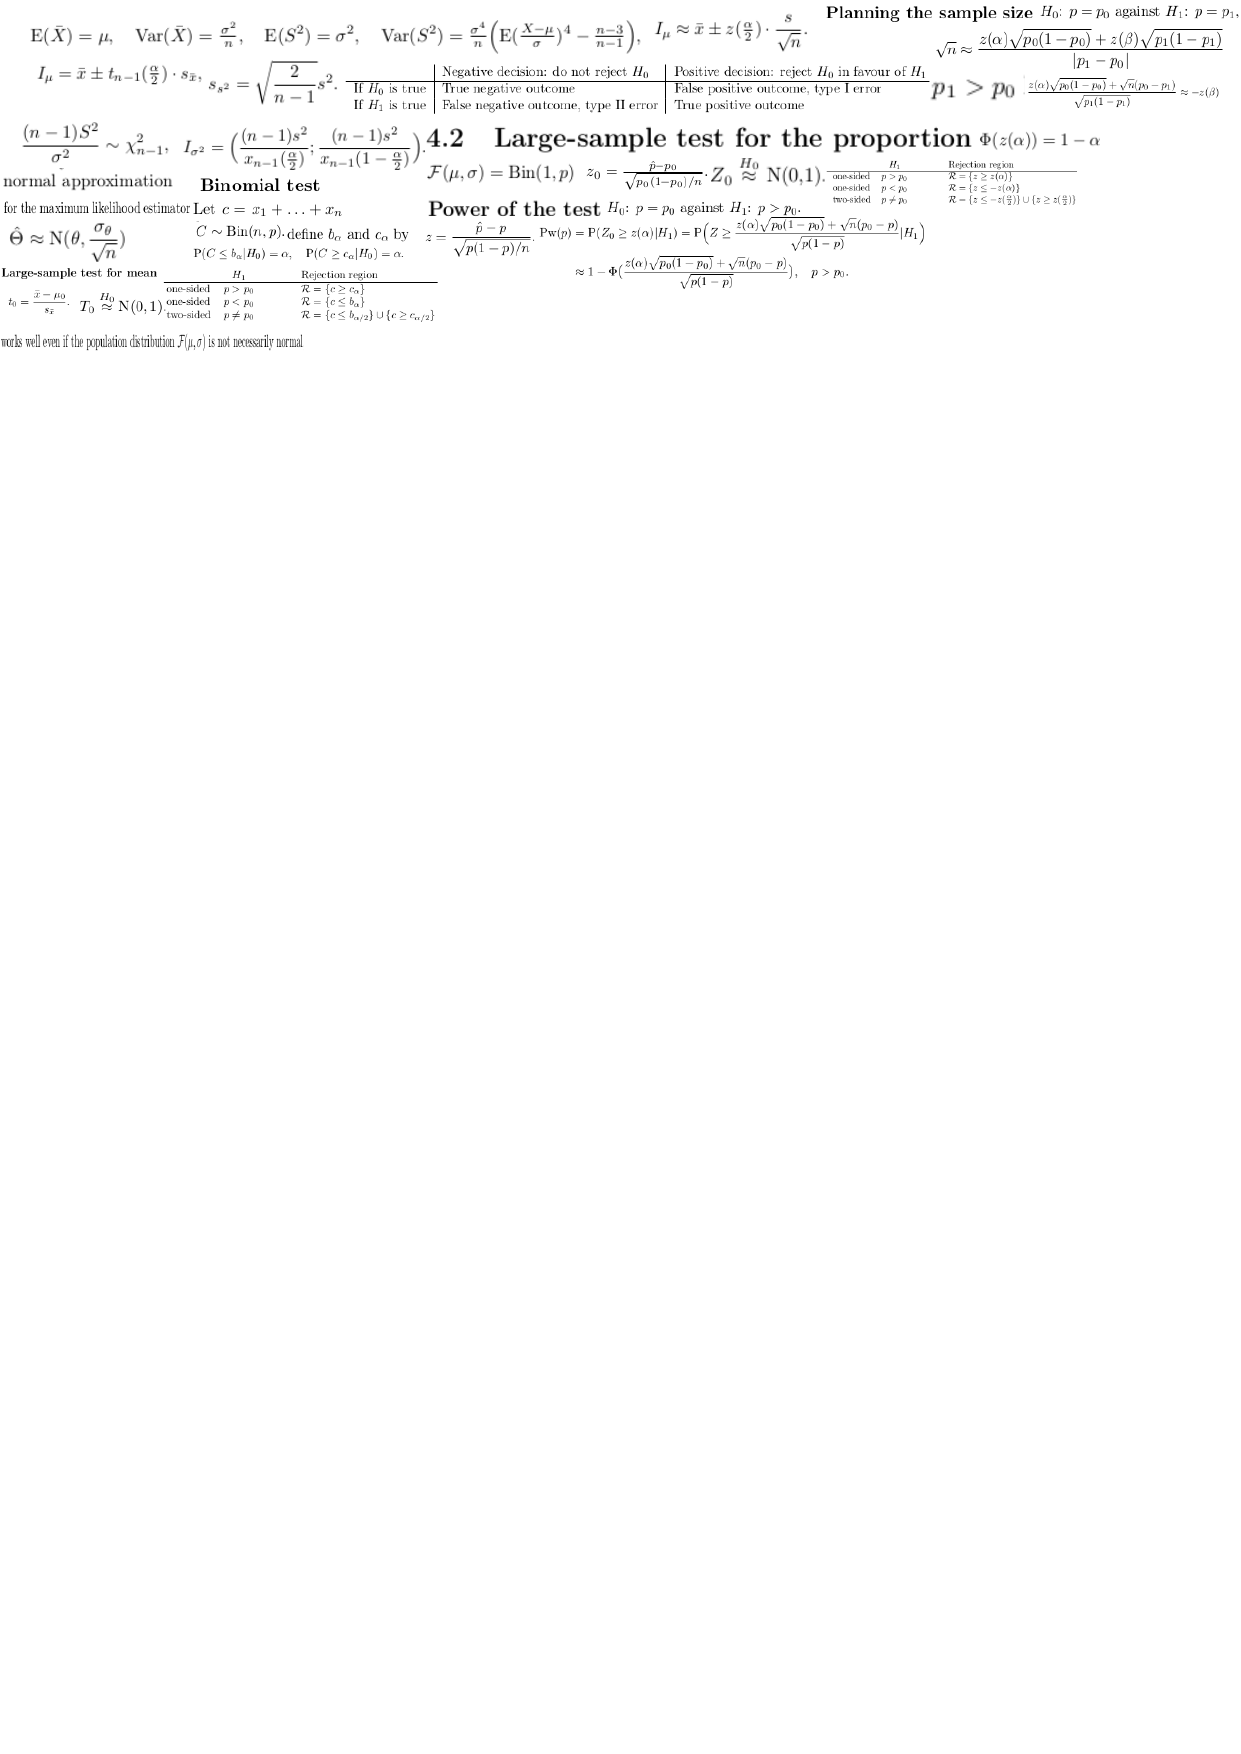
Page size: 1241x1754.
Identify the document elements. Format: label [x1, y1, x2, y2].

picture [0, 332, 304, 354]
picture [0, 120, 1104, 326]
picture [16, 0, 1240, 114]
